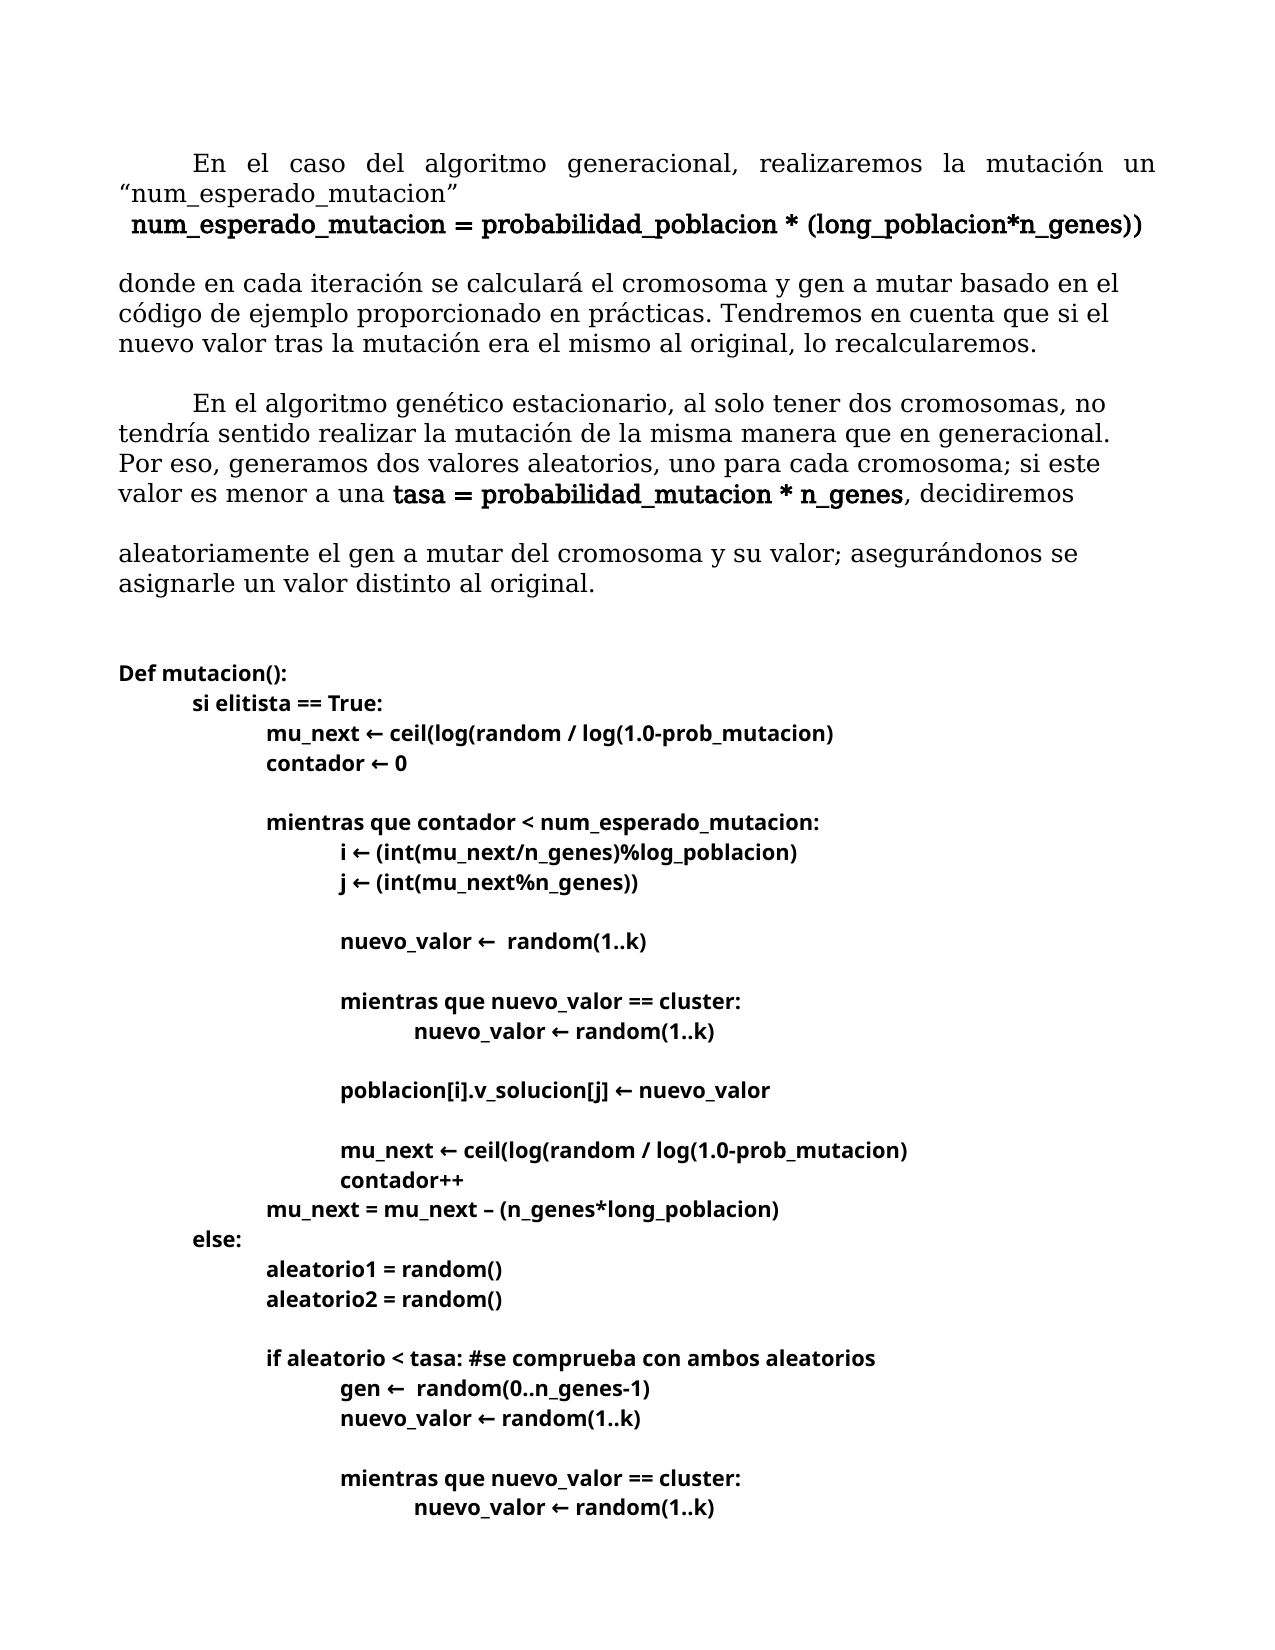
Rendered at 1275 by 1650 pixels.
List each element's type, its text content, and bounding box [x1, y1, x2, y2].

text if aleatorio < tasa: #se comprueba con ambos aleatorios [118, 1343, 1157, 1373]
text mu_next = mu_next – (n_genes*long_poblacion) [118, 1194, 1157, 1224]
text donde en cada iteración se calculará el cromosoma y gen a mutar basado en el código de ejemplo proporcionado en prácticas. Tendremos en cuenta que si el nuevo valor tras la mutación era el mismo al original, lo recalcularemos. [118, 268, 1157, 358]
text num_esperado_mutacion = probabilidad_poblacion * (long_poblacion*n_genes)) [118, 208, 1157, 238]
text gen ← random(0..n_genes-1) [118, 1373, 1157, 1403]
text contador++ [118, 1164, 1157, 1194]
text si elitista == True: [118, 688, 1157, 718]
text mu_next ← ceil(log(random / log(1.0-prob_mutacion) [118, 718, 1157, 747]
text nuevo_valor ← random(1..k) [118, 1016, 1157, 1045]
text aleatorio2 = random() [118, 1284, 1157, 1313]
text Def mutacion(): [118, 658, 1157, 688]
text nuevo_valor ← random(1..k) [118, 926, 1157, 956]
text mu_next ← ceil(log(random / log(1.0-prob_mutacion) [118, 1135, 1157, 1164]
text nuevo_valor ← random(1..k) [118, 1403, 1157, 1433]
text else: [118, 1224, 1157, 1254]
text En el algoritmo genético estacionario, al solo tener dos cromosomas, no tendría sentido realizar la mutación de la misma manera que en generacional. Por eso, generamos dos valores aleatorios, uno para cada cromosoma; si este valor es menor a una tasa = probabilidad_mutacion * n_genes, decidiremos [118, 388, 1157, 508]
text nuevo_valor ← random(1..k) [118, 1492, 1157, 1522]
text i ← (int(mu_next/n_genes)%log_poblacion) [118, 837, 1157, 867]
text mientras que nuevo_valor == cluster: [118, 1462, 1157, 1492]
text mientras que nuevo_valor == cluster: [118, 986, 1157, 1016]
text poblacion[i].v_solucion[j] ← nuevo_valor [118, 1075, 1157, 1105]
text j ← (int(mu_next%n_genes)) [118, 867, 1157, 896]
text aleatoriamente el gen a mutar del cromosoma y su valor; asegurándonos se asignarle un valor distinto al original. [118, 538, 1157, 598]
text aleatorio1 = random() [118, 1254, 1157, 1284]
text contador ← 0 [118, 747, 1157, 777]
text mientras que contador < num_esperado_mutacion: [118, 807, 1157, 837]
text En el caso del algoritmo generacional, realizaremos la mutación un “num_esperado_mutacion” [118, 148, 1157, 208]
